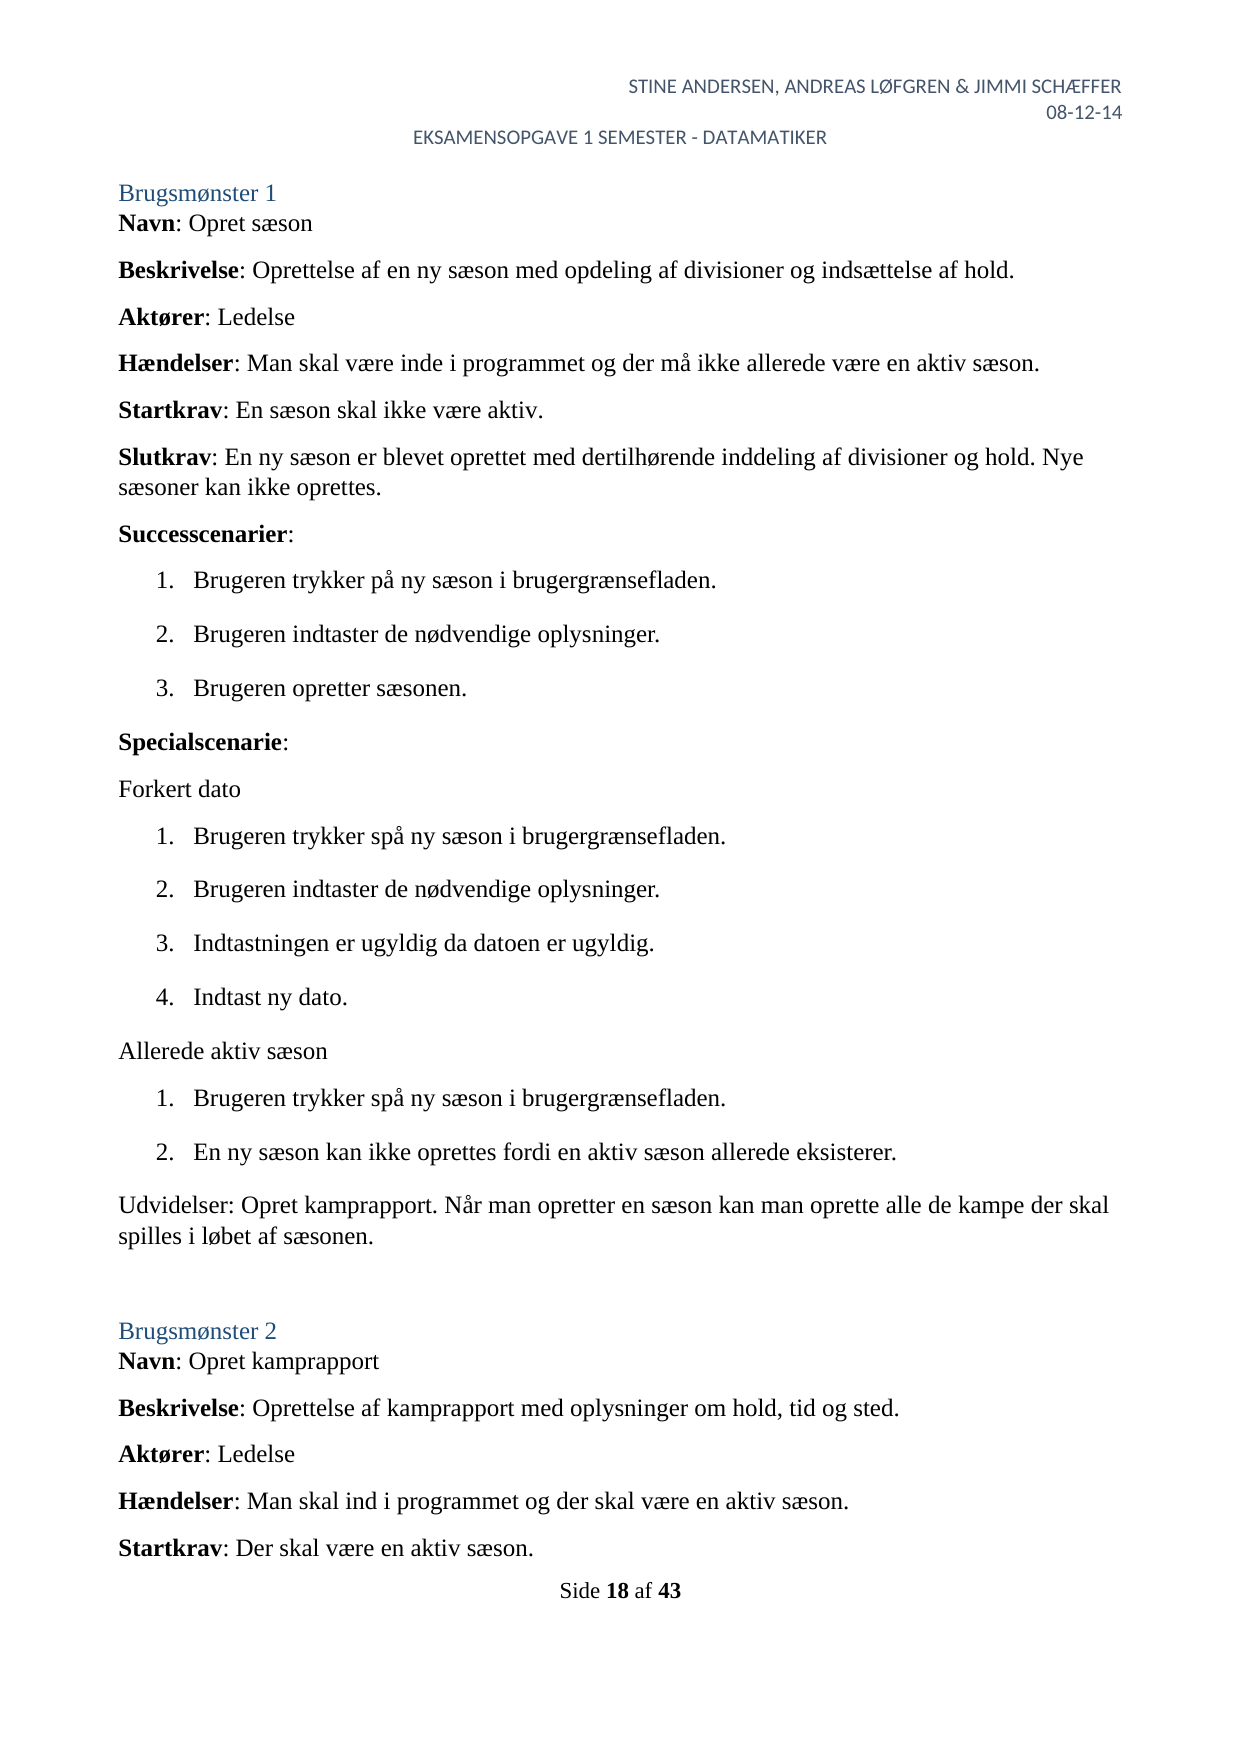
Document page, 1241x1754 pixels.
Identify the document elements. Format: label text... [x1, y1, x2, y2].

subtitle Brugsmønster 2 [118, 1316, 1122, 1345]
list Brugeren trykker spå ny sæson i brugergrænsefladen. [156, 821, 1122, 849]
list Brugeren indtaster de nødvendige oplysninger. [156, 874, 1122, 903]
text Aktører: Ledelse [118, 302, 1122, 330]
text Forkert dato [118, 774, 1122, 803]
text Hændelser: Man skal være inde i programmet og der må ikke allerede være en aktiv sæson. [118, 348, 1122, 377]
text Udvidelser: Opret kamprapport. Når man opretter en sæson kan man oprette alle de kampe der skal spilles i løbet af sæsonen. [118, 1191, 1122, 1249]
text Startkrav: Der skal være en aktiv sæson. [118, 1533, 1122, 1562]
text Slutkrav: En ny sæson er blevet oprettet med dertilhørende inddeling af divisioner og hold. Nye sæsoner kan ikke oprettes. [118, 442, 1122, 501]
text Allerede aktiv sæson [118, 1036, 1122, 1065]
text Navn: Opret kamprapport [118, 1346, 1122, 1375]
text Aktører: Ledelse [118, 1439, 1122, 1468]
text Startkrav: En sæson skal ikke være aktiv. [118, 395, 1122, 424]
list Brugeren indtaster de nødvendige oplysninger. [156, 619, 1122, 648]
subtitle Brugsmønster 1 [118, 178, 1122, 207]
text Beskrivelse: Oprettelse af kamprapport med oplysninger om hold, tid og sted. [118, 1393, 1122, 1422]
text Successcenarier: [118, 519, 1122, 548]
text Beskrivelse: Oprettelse af en ny sæson med opdeling af divisioner og indsættelse af hold. [118, 255, 1122, 284]
list Brugeren opretter sæsonen. [156, 673, 1122, 702]
list Brugeren trykker på ny sæson i brugergrænsefladen. [156, 566, 1122, 594]
list Indtastningen er ugyldig da datoen er ugyldig. [156, 928, 1122, 957]
text Specialscenarie: [118, 727, 1122, 756]
list En ny sæson kan ikke oprettes fordi en aktiv sæson allerede eksisterer. [156, 1137, 1122, 1166]
text Hændelser: Man skal ind i programmet og der skal være en aktiv sæson. [118, 1486, 1122, 1515]
list Indtast ny dato. [156, 982, 1122, 1011]
list Brugeren trykker spå ny sæson i brugergrænsefladen. [156, 1083, 1122, 1112]
text Navn: Opret sæson [118, 208, 1122, 237]
